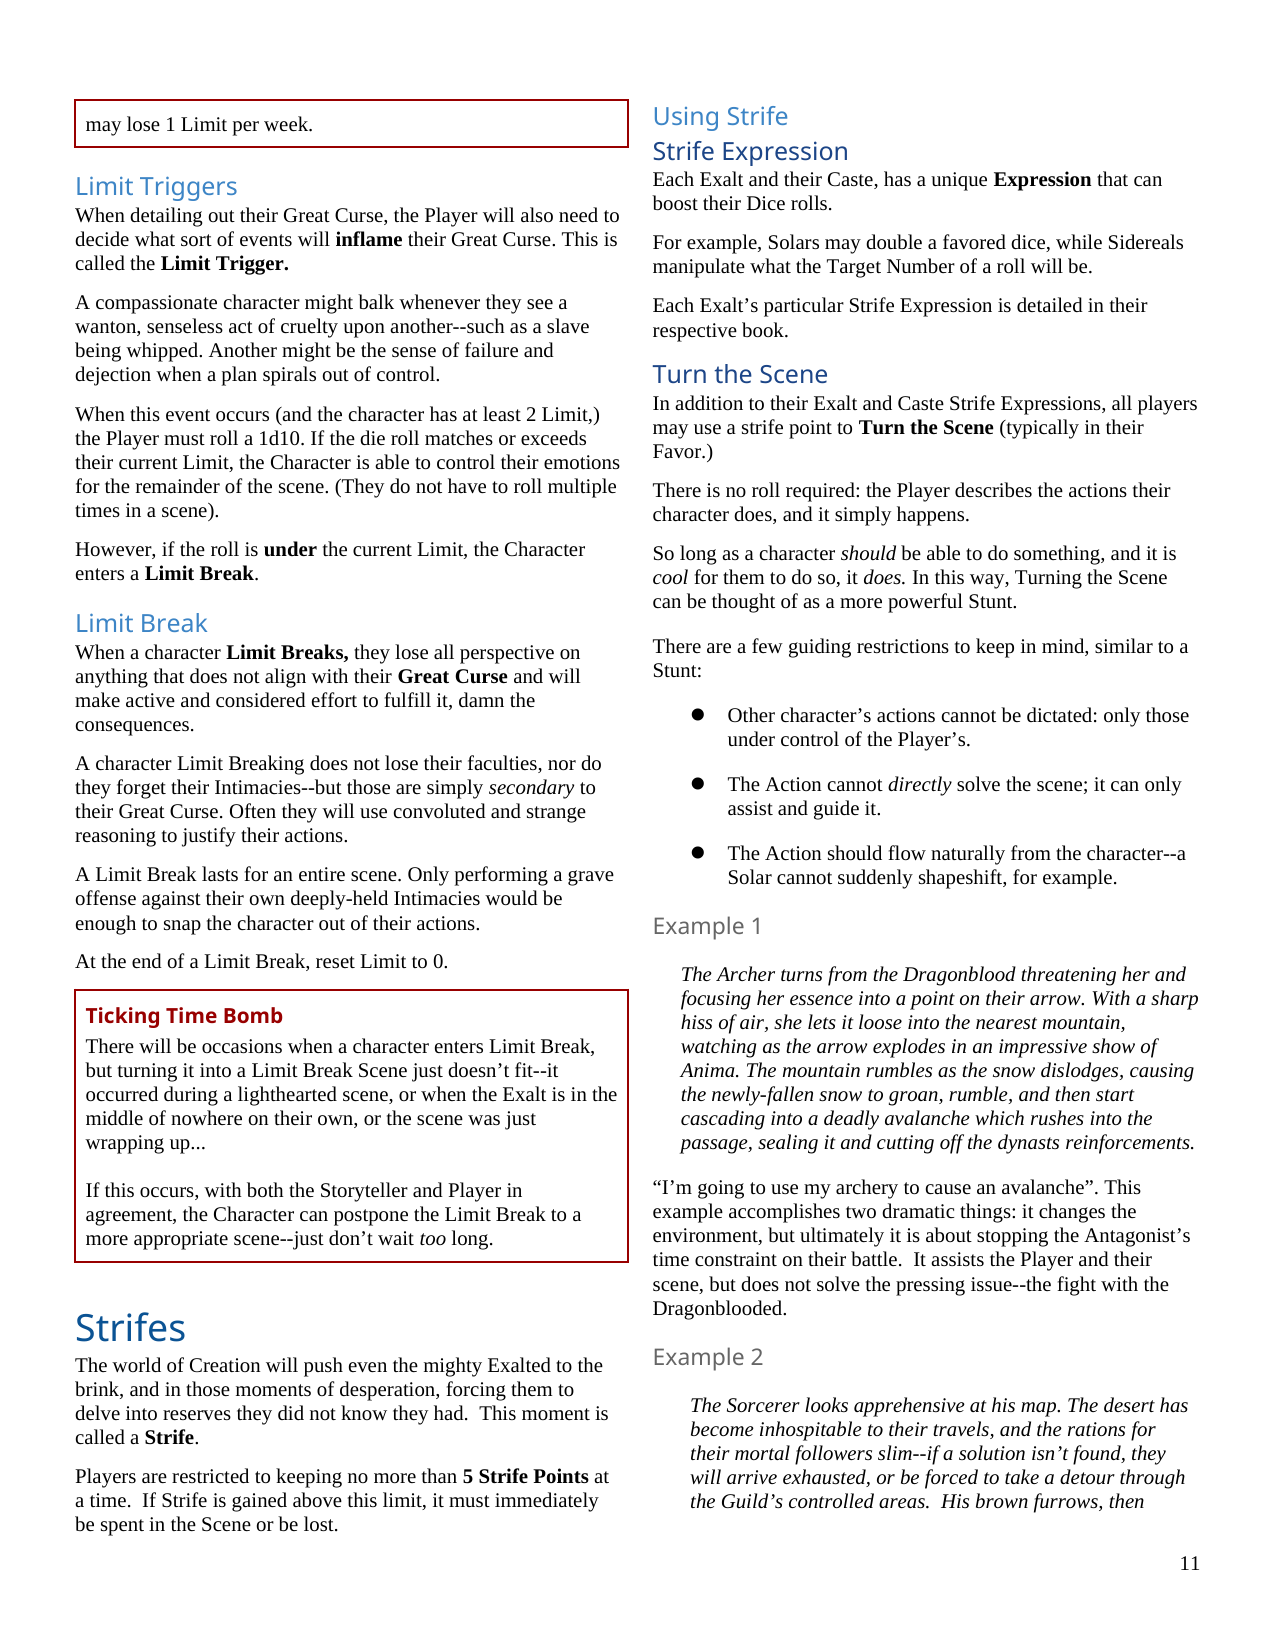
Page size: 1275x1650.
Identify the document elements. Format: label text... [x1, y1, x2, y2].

text Each Exalt and their Caste, has a unique Expression that can boost their Dice rolls. [652, 167, 1200, 215]
text However, if the roll is under the current Limit, the Character enters a Limit Break. [75, 537, 622, 585]
subtitle Strife Expression [652, 133, 1200, 167]
list The Action cannot directly solve the scene; it can only assist and guide it. [690, 772, 1200, 820]
text For example, Solars may double a favored dice, while Sidereals manipulate what the Target Number of a roll will be. [652, 230, 1200, 278]
table_header may lose 1 Limit per week. [76, 101, 627, 146]
text Players are restricted to keeping no more than 5 Strife Points at a time. If Strife is gained above this limit, it must immediately be spent in the Scene or be lost. [75, 1464, 622, 1536]
subtitle Example 1 [652, 910, 1200, 941]
text There is no roll required: the Player describes the actions their character does, and it simply happens. [652, 478, 1200, 526]
text When detailing out their Great Curse, the Player will also need to decide what sort of events will inflame their Great Curse. This is called the Limit Trigger. [75, 203, 622, 275]
text The world of Creation will push even the mighty Exalted to the brink, and in those moments of desperation, forcing them to delve into reserves they did not know they had. This moment is called a Strife. [75, 1353, 622, 1449]
text When this event occurs (and the character has at least 2 Limit,) the Player must roll a 1d10. If the die roll matches or exceeds their current Limit, the Character is able to control their emotions for the remainder of the scene. (They do not have to roll multiple times in a scene). [75, 401, 622, 522]
text At the end of a Limit Break, reset Limit to 0. [75, 949, 622, 973]
text Each Exalt’s particular Strife Expression is detailed in their respective book. [652, 293, 1200, 342]
subtitle Limit Triggers [75, 169, 622, 203]
table_header Ticking Time Bomb There will be occasions when a character enters Limit Break, but turning it into a Limit Break Scene just doesn’t fit--it occurred during a lighthearted scene, or when the Exalt is in the middle of nowhere on their own, or the scene was just wrapping up... If this occurs, with both the Storyteller and Player in agreement, the Character can postpone the Limit Break to a more appropriate scene--just don’t wait too long. [76, 991, 627, 1261]
text When a character Limit Breaks, they lose all perspective on anything that does not align with their Great Curse and will make active and considered effort to fulfill it, damn the consequences. [75, 640, 622, 736]
list The Action should flow naturally from the character--a Solar cannot suddenly shapeshift, for example. [690, 841, 1200, 889]
text The Archer turns from the Dragonblood threatening her and focusing her essence into a point on their arrow. With a sharp hiss of air, she lets it loose into the nearest mountain, watching as the arrow explodes in an impressive show of Anima. The mountain rumbles as the snow dislodges, causing the newly-fallen snow to groan, rumble, and then start cascading into a deadly avalanche which rushes into the passage, sealing it and cutting off the dynasts reinforcements. [681, 962, 1200, 1154]
subtitle Example 2 [652, 1340, 1200, 1372]
text A character Limit Breaking does not lose their faculties, nor do they forget their Intimacies--but those are simply secondary to their Great Curse. Often they will use convoluted and strange reasoning to justify their actions. [75, 751, 622, 847]
subtitle Strifes [75, 1302, 622, 1353]
text The Sorcerer looks apprehensive at his map. The desert has become inhospitable to their travels, and the rations for their mortal followers slim--if a solution isn’t found, they will arrive exhausted, or be forced to take a detour through the Guild’s controlled areas. His brown furrows, then [690, 1392, 1200, 1513]
text There are a few guiding restrictions to keep in mind, similar to a Stunt: [652, 634, 1200, 682]
subtitle Turn the Scene [652, 357, 1200, 391]
list Other character’s actions cannot be dictated: only those under control of the Player’s. [690, 703, 1200, 751]
text A Limit Break lasts for an entire scene. Only performing a grave offense against their own deeply-held Intimacies would be enough to snap the character out of their actions. [75, 862, 622, 934]
text “I’m going to use my archery to cause an avalanche”. This example accomplishes two dramatic things: it changes the environment, but ultimately it is about stopping the Antagonist’s time constraint on their battle. It assists the Player and their scene, but does not solve the pressing issue--the fight with the Dragonblooded. [652, 1175, 1200, 1319]
text In addition to their Exalt and Caste Strife Expressions, all players may use a strife point to Turn the Scene (typically in their Favor.) [652, 391, 1200, 463]
text So long as a character should be able to do something, and it is cool for them to do so, it does. In this way, Turning the Scene can be thought of as a more powerful Stunt. [652, 541, 1200, 613]
subtitle Using Strife [652, 99, 1200, 133]
subtitle Limit Break [75, 606, 622, 640]
text A compassionate character might balk whenever they see a wanton, senseless act of cruelty upon another--such as a slave being whipped. Another might be the sense of failure and dejection when a plan spirals out of control. [75, 290, 622, 386]
